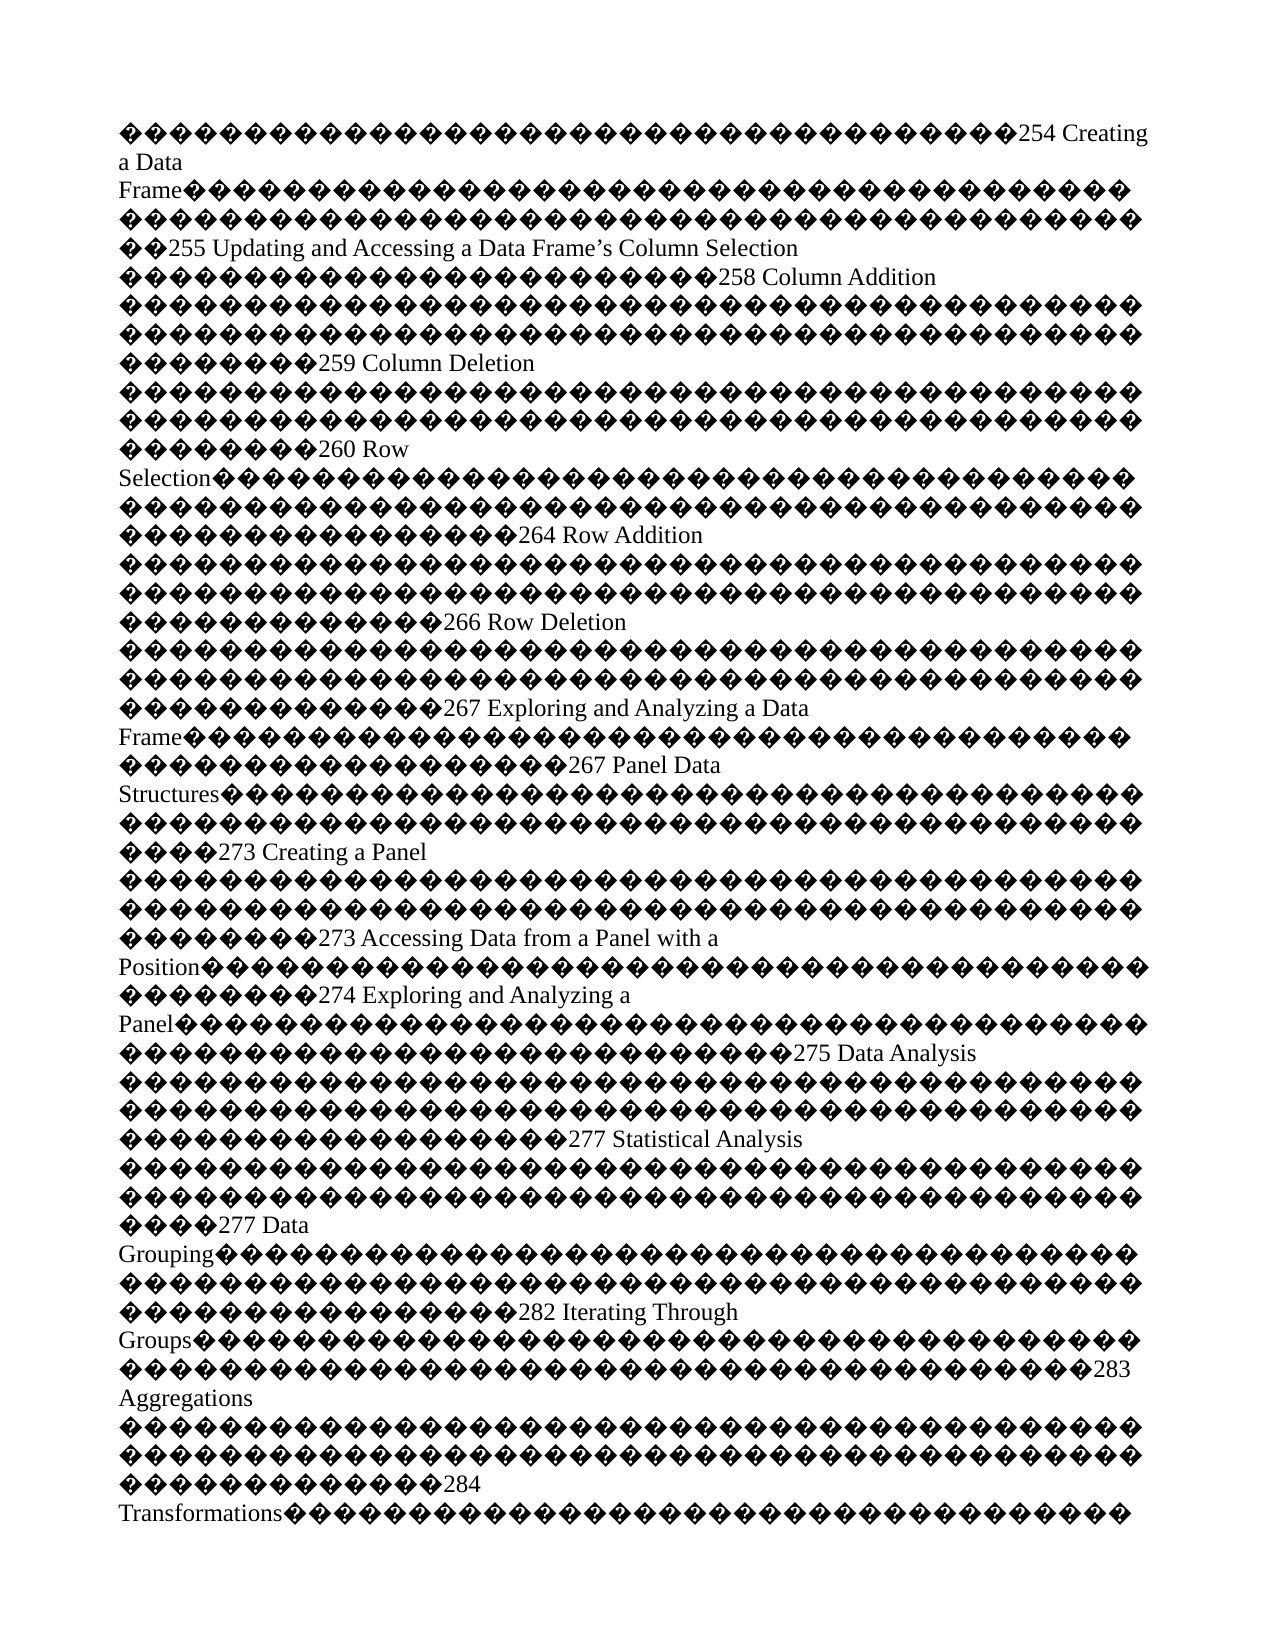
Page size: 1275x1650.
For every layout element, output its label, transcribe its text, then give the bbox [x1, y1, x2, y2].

text ������������������������������������254 Creating a Data Frame���������������������������������������������������������������������������������255 Updating and Accessing a Data Frame’s Column Selection ������������������������258 Column Addition ������������������������������������������������������������������������������������������259 Column Deletion ������������������������������������������������������������������������������������������260 Row Selection����������������������������������������������������������������������������������������������264 Row Addition �����������������������������������������������������������������������������������������������266 Row Deletion �����������������������������������������������������������������������������������������������267 Exploring and Analyzing a Data Frame��������������������������������������������������������267 Panel Data Structures����������������������������������������������������������������������������������273 Creating a Panel ������������������������������������������������������������������������������������������273 Accessing Data from a Panel with a Position����������������������������������������������274 Exploring and Analyzing a Panel������������������������������������������������������������������275 Data Analysis ����������������������������������������������������������������������������������������������������277 Statistical Analysis ��������������������������������������������������������������������������������������277 Data Grouping����������������������������������������������������������������������������������������������282 Iterating Through Groups�����������������������������������������������������������������������������283 Aggregations �����������������������������������������������������������������������������������������������284 Transformations���������������������������������� [118, 118, 1157, 1527]
